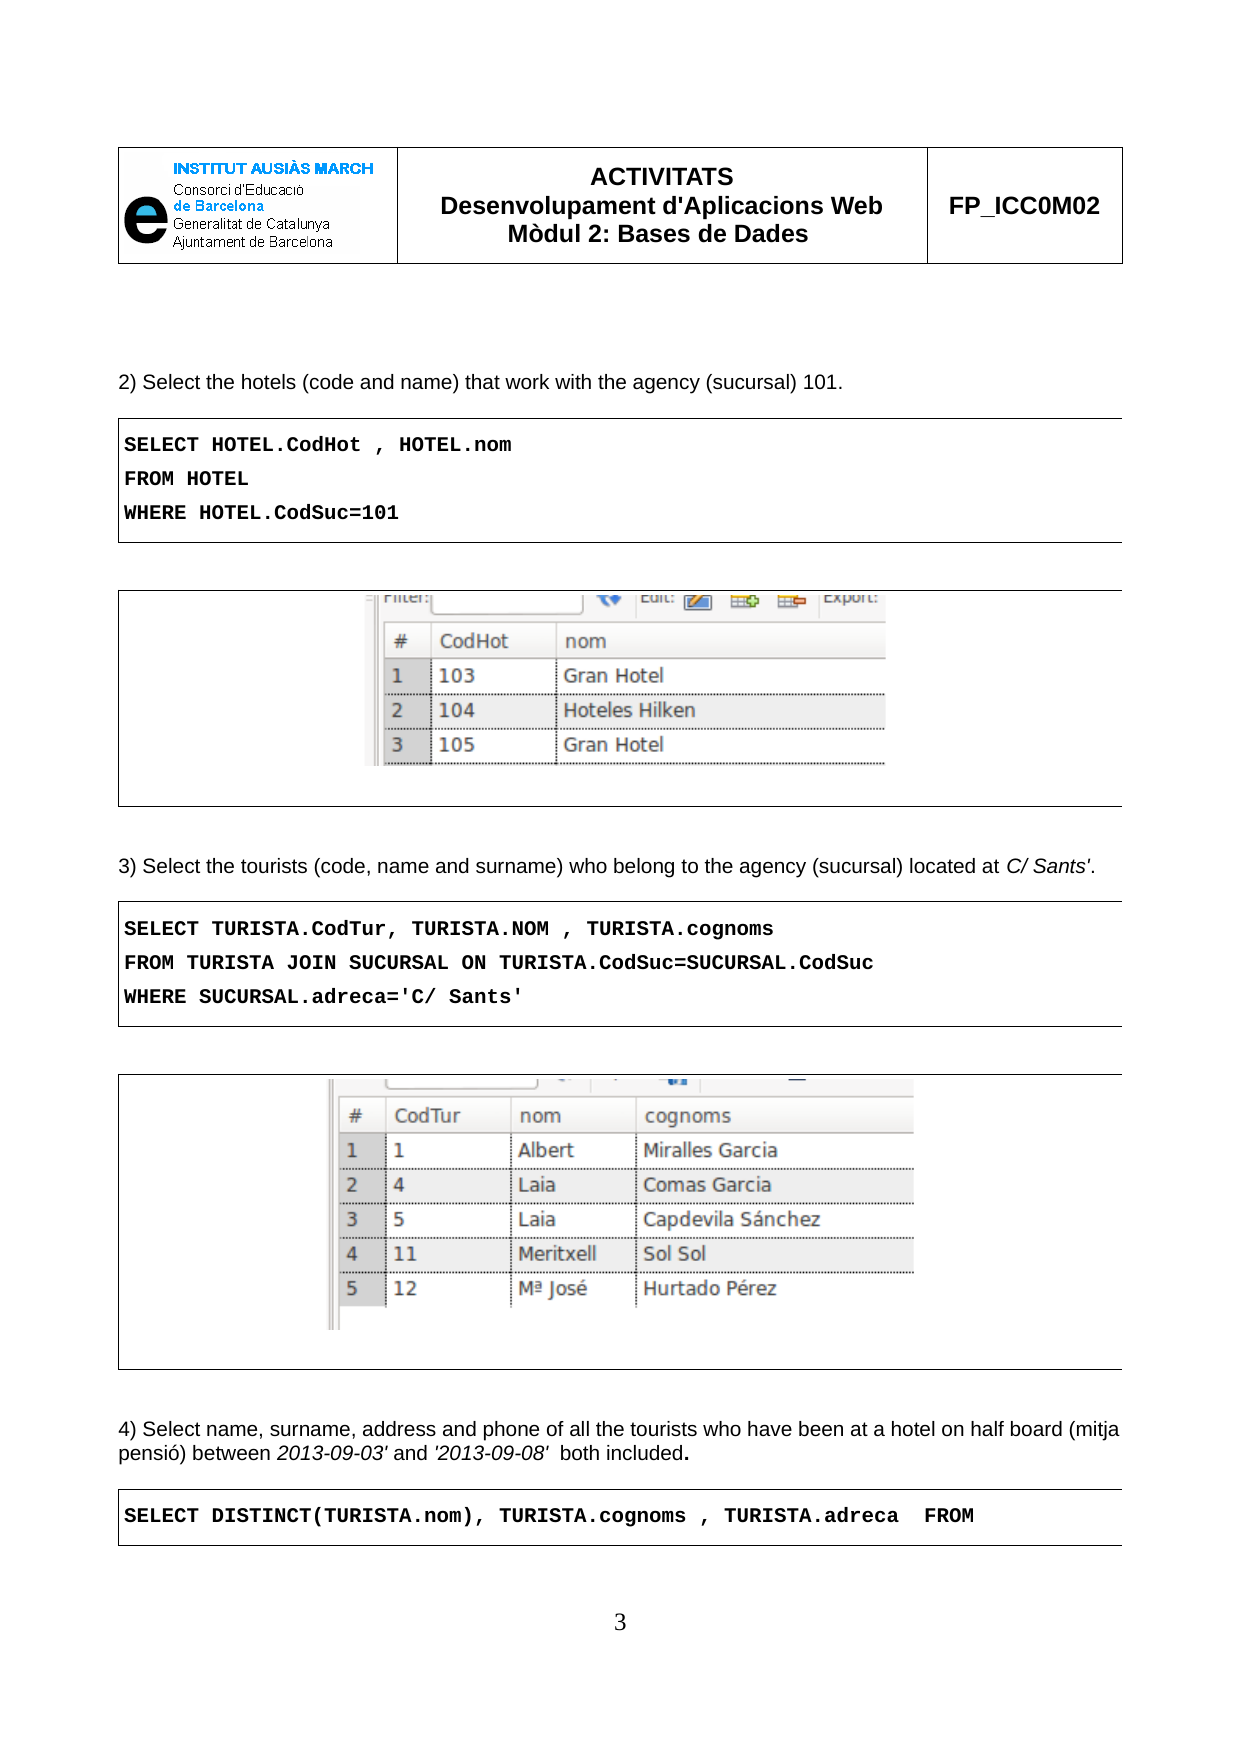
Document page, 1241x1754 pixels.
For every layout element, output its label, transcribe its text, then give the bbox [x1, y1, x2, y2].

table_header SELECT DISTINCT(TURISTA.nom), TURISTA.cognoms , TURISTA.adreca FROM [119, 1490, 1122, 1545]
table_header [119, 591, 1122, 806]
text 3) Select the tourists (code, name and surname) who belong to the agency (sucursal) located at C/ Sants'. [118, 853, 1122, 877]
table_header SELECT HOTEL.CodHot , HOTEL.nom FROM HOTEL WHERE HOTEL.CodSuc=101 [119, 419, 1122, 542]
picture [123, 152, 382, 258]
text 2) Select the hotels (code and name) that work with the agency (sucursal) 101. [118, 369, 1122, 393]
table_header [119, 1330, 1122, 1369]
picture [326, 1079, 914, 1330]
picture [354, 595, 886, 766]
table_header [119, 1075, 1122, 1079]
table_header SELECT TURISTA.CodTur, TURISTA.NOM , TURISTA.cognoms FROM TURISTA JOIN SUCURSAL ON TURISTA.CodSuc=SUCURSAL.CodSuc WHERE SUCURSAL.adreca='C/ Sants' [119, 902, 1122, 1026]
text 4) Select name, surname, address and phone of all the tourists who have been at a hotel on half board (mitja pensió) between 2013-09-03' and '2013-09-08' both included. [118, 1417, 1122, 1465]
table_header [914, 1080, 1122, 1329]
table_header [119, 1080, 326, 1329]
